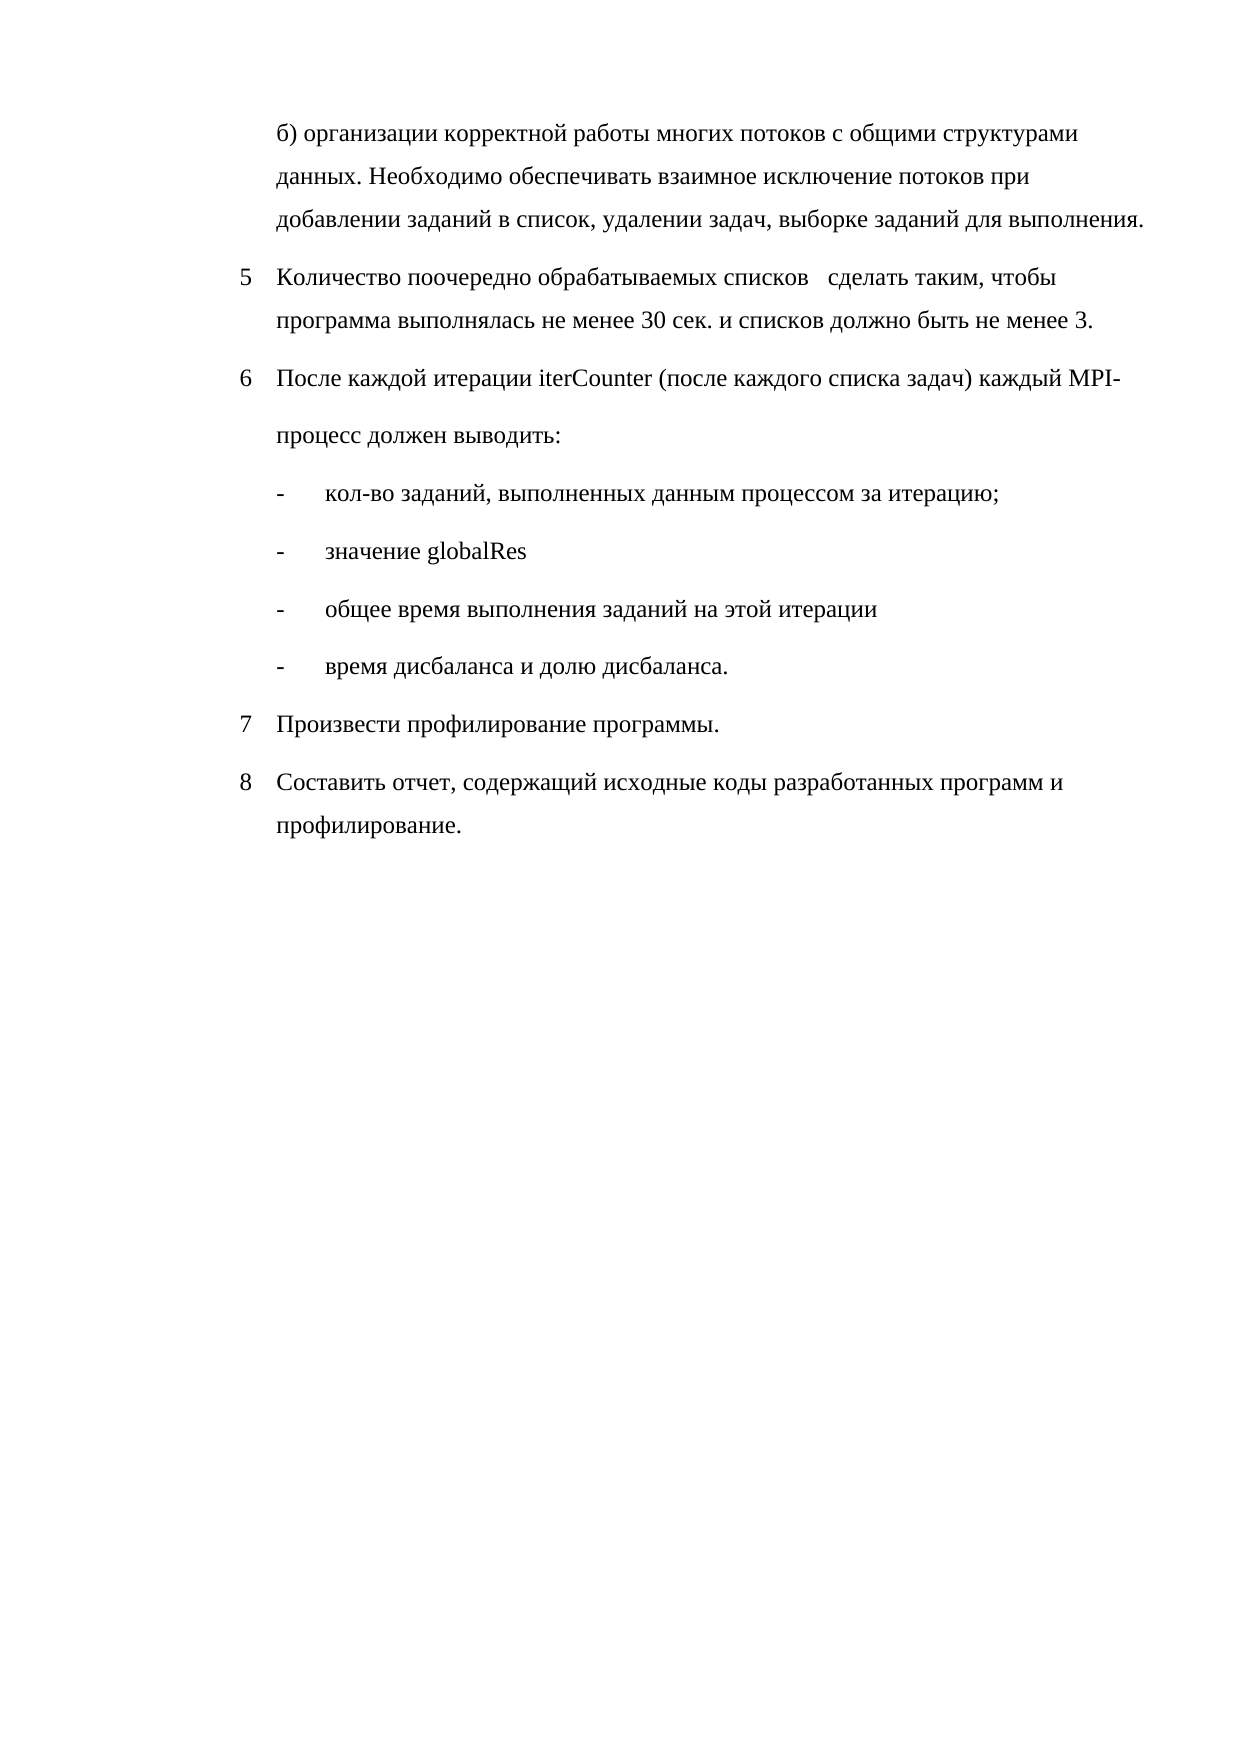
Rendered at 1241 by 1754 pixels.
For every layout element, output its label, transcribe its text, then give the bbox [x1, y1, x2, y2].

list Составить отчет, содержащий исходные коды разработанных программ и профилирование. [239, 767, 1152, 839]
list - значение globalRes [239, 536, 1152, 565]
list - время дисбаланса и долю дисбаланса. [239, 651, 1152, 680]
list Произвести профилирование программы. [239, 709, 1152, 738]
list - общее время выполнения заданий на этой итерации [239, 594, 1152, 622]
list процесс должен выводить: [239, 421, 1152, 449]
list После каждой итерации iterCounter (после каждого списка задач) каждый MPI- [239, 363, 1152, 392]
list б) организации корректной работы многих потоков с общими структурами данных. Необходимо обеспечивать взаимное исключение потоков при добавлении заданий в список, удалении задач, выборке заданий для выполнения. [239, 118, 1152, 233]
list - кол-во заданий, выполненных данным процессом за итерацию; [239, 478, 1152, 507]
list Количество поочередно обрабатываемых списков сделать таким, чтобы программа выполнялась не менее 30 сек. и списков должно быть не менее 3. [239, 262, 1152, 334]
